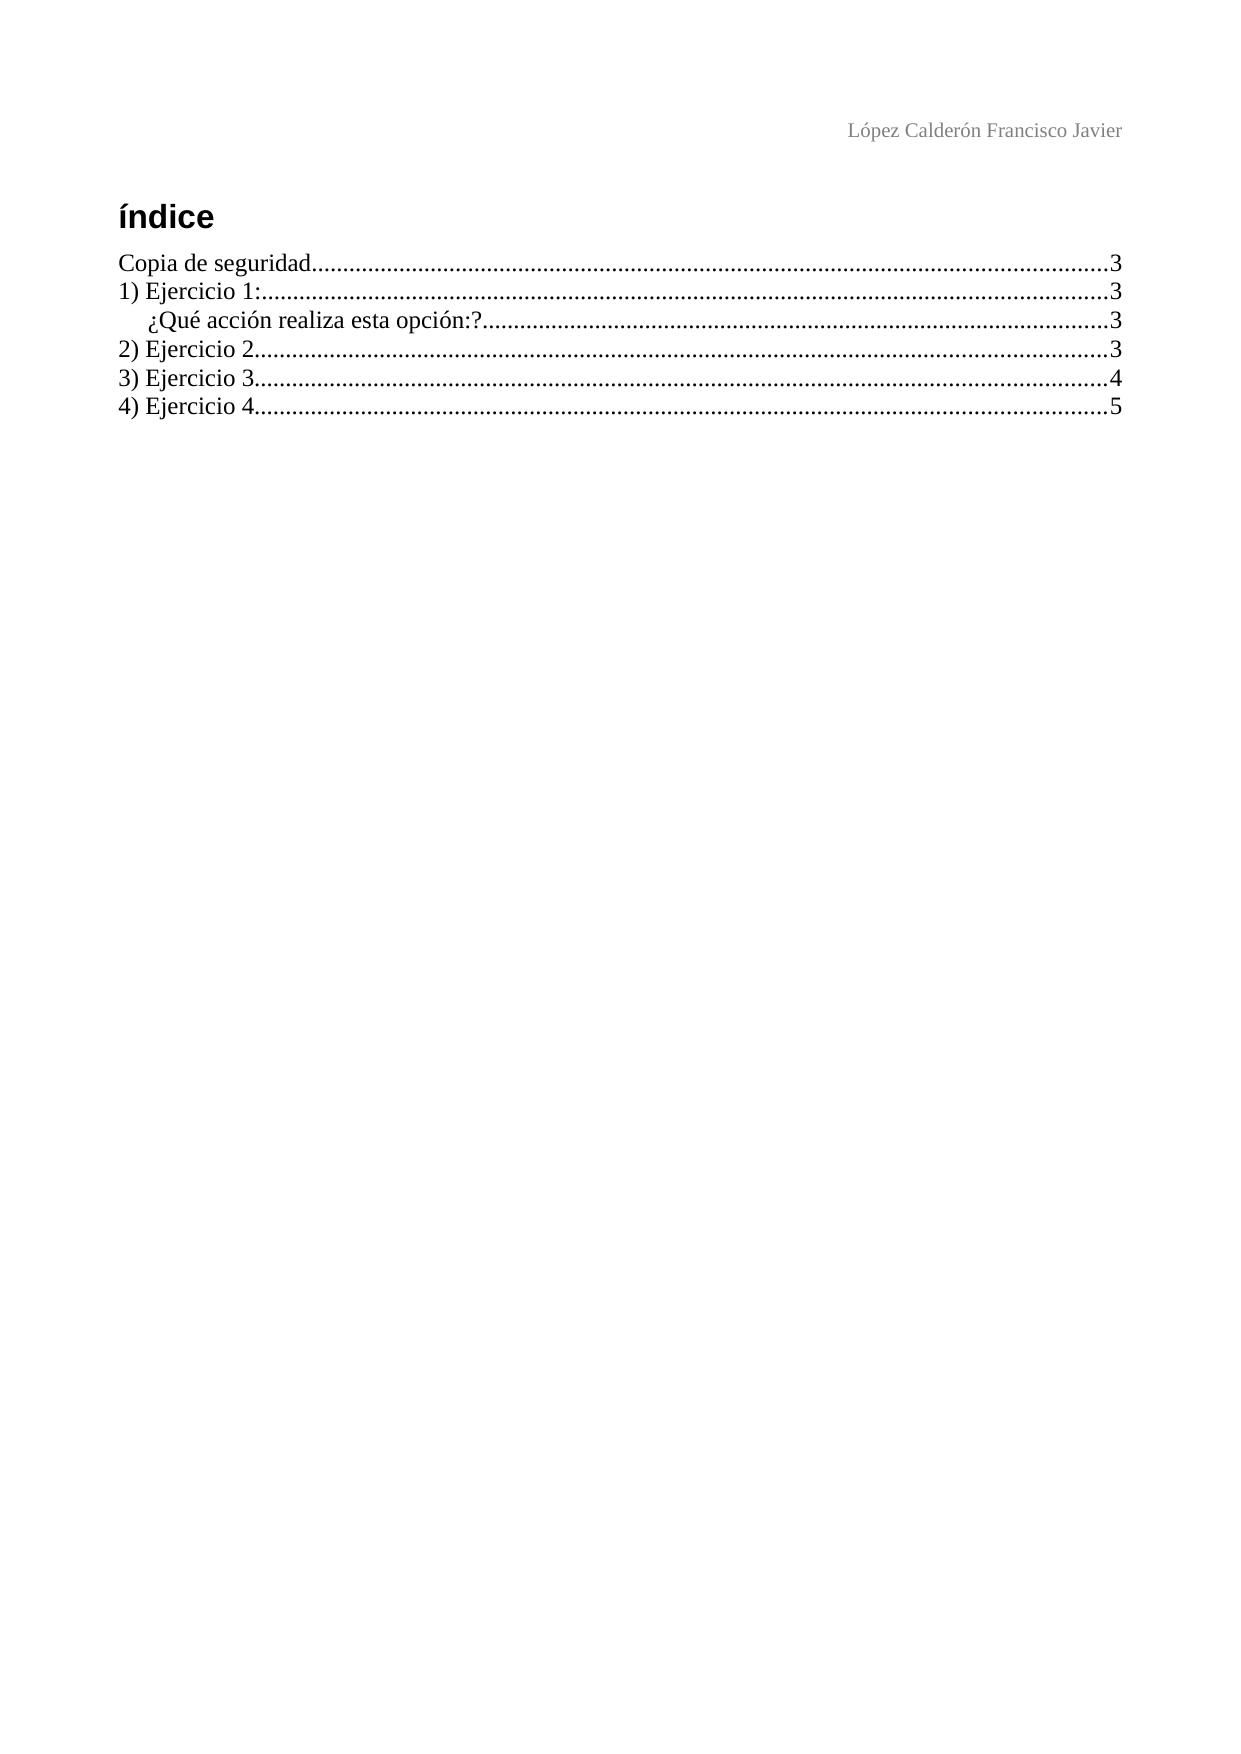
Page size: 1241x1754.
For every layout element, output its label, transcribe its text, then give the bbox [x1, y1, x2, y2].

text Copia de seguridad 3 [118, 248, 1122, 276]
text 1) Ejercicio 1: 3 [118, 276, 1122, 305]
text 3) Ejercicio 3 4 [118, 363, 1122, 391]
subtitle índice [118, 197, 1122, 235]
text 2) Ejercicio 2 3 [118, 334, 1122, 363]
text ¿Qué acción realiza esta opción:? 3 [148, 305, 1122, 334]
text 4) Ejercicio 4 5 [118, 391, 1122, 420]
